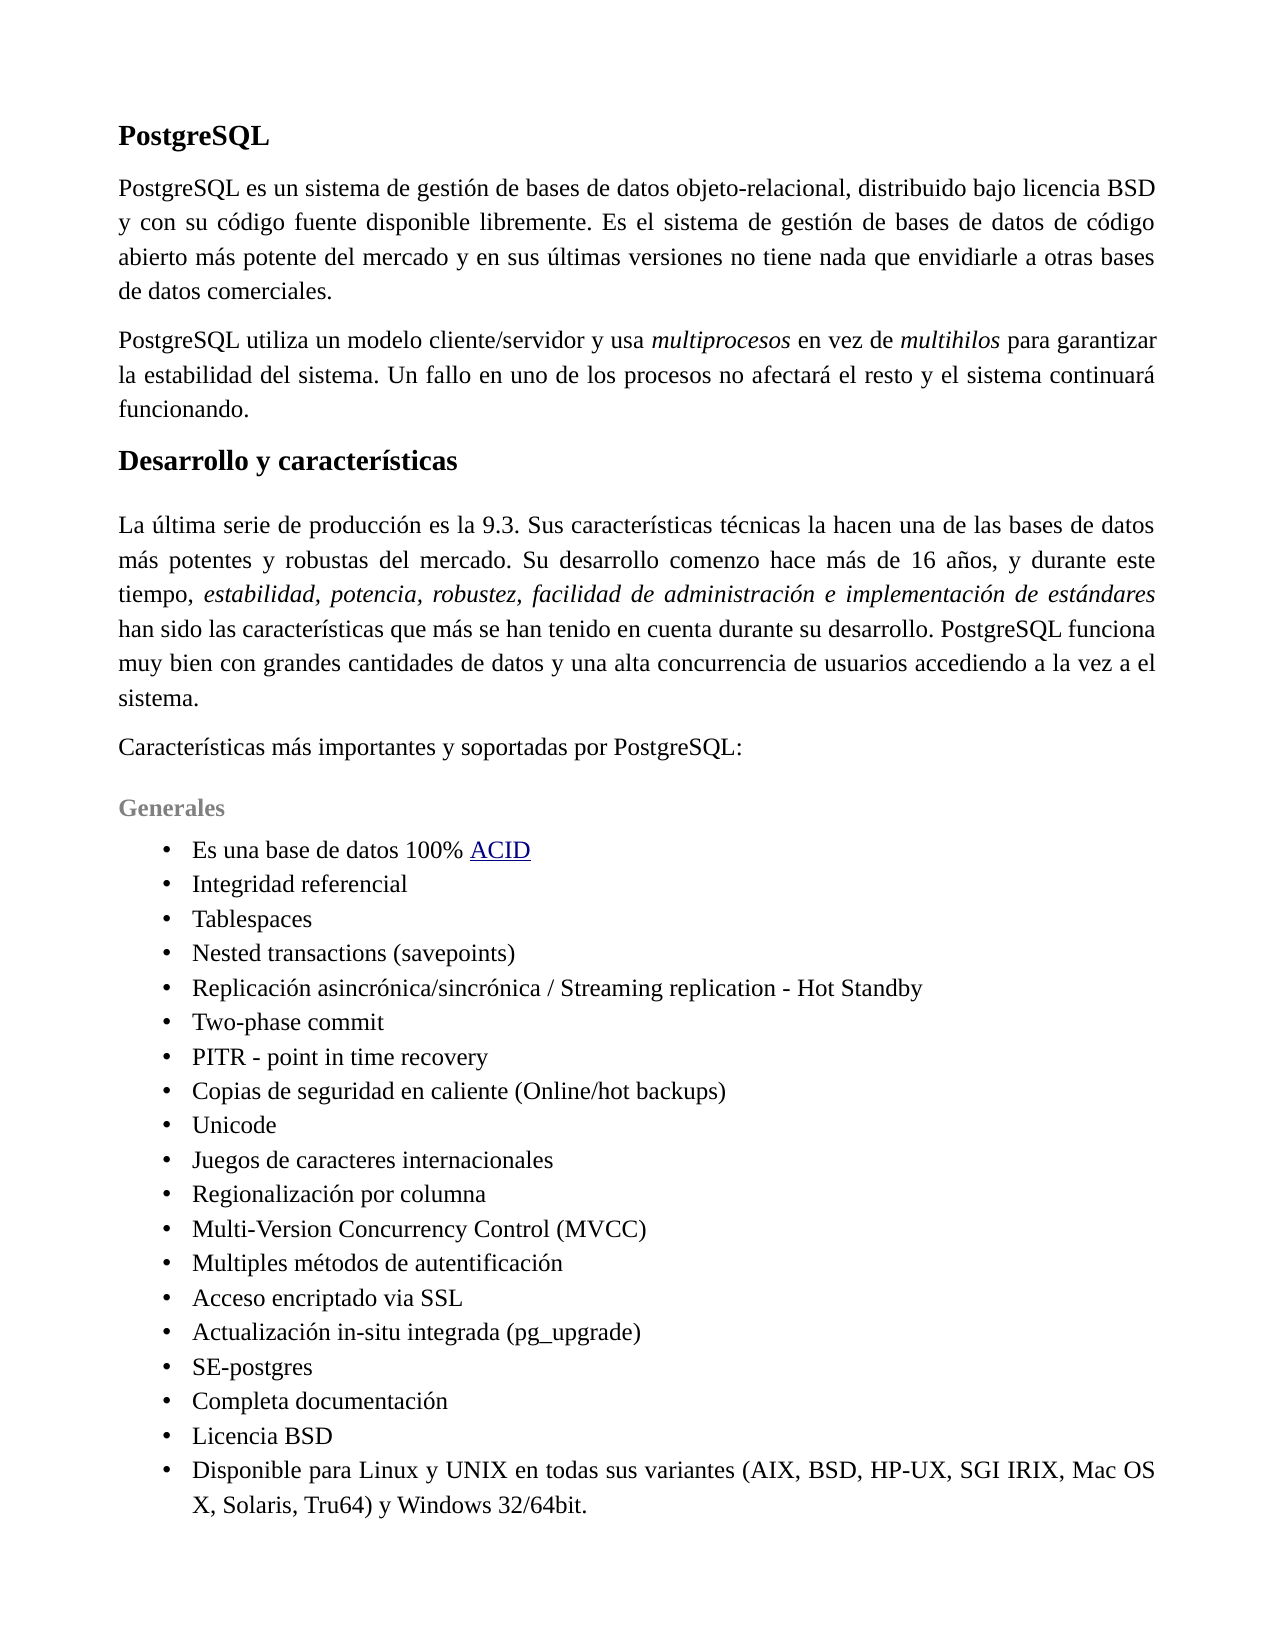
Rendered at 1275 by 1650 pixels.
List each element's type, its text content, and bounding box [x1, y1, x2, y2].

text PostgreSQL utiliza un modelo cliente/servidor y usa multiprocesos en vez de multihilos para garantizar la estabilidad del sistema. Un fallo en uno de los procesos no afectará el resto y el sistema continuará funcionando. [118, 325, 1157, 423]
list Actualización in-situ integrada (pg_upgrade) [162, 1317, 1157, 1346]
list Nested transactions (savepoints) [162, 938, 1157, 967]
list Copias de seguridad en caliente (Online/hot backups) [162, 1076, 1157, 1105]
list SE-postgres [162, 1352, 1157, 1381]
list Integridad referencial [162, 869, 1157, 898]
list Replicación asincrónica/sincrónica / Streaming replication - Hot Standby [162, 973, 1157, 1001]
text Características más importantes y soportadas por PostgreSQL: [118, 732, 1157, 761]
text La última serie de producción es la 9.3. Sus características técnicas la hacen una de las bases de datos más potentes y robustas del mercado. Su desarrollo comenzo hace más de 16 años, y durante este tiempo, estabilidad, potencia, robustez, facilidad de administración e implementación de estándares han sido las características que más se han tenido en cuenta durante su desarrollo. PostgreSQL funciona muy bien con grandes cantidades de datos y una alta concurrencia de usuarios accediendo a la vez a el sistema. [118, 511, 1157, 712]
list Es una base de datos 100% ACID [162, 835, 1157, 863]
list Tablespaces [162, 904, 1157, 932]
text Desarrollo y características [118, 443, 1157, 477]
list Unicode [162, 1111, 1157, 1139]
text PostgreSQL es un sistema de gestión de bases de datos objeto-relacional, distribuido bajo licencia BSD y con su código fuente disponible libremente. Es el sistema de gestión de bases de datos de código abierto más potente del mercado y en sus últimas versiones no tiene nada que envidiarle a otras bases de datos comerciales. [118, 173, 1157, 305]
list Disponible para Linux y UNIX en todas sus variantes (AIX, BSD, HP-UX, SGI IRIX, Mac OS X, Solaris, Tru64) y Windows 32/64bit. [162, 1455, 1157, 1519]
list Completa documentación [162, 1386, 1157, 1415]
list Multiples métodos de autentificación [162, 1248, 1157, 1277]
subtitle Generales [118, 793, 1157, 822]
list PITR - point in time recovery [162, 1042, 1157, 1070]
list Regionalización por columna [162, 1179, 1157, 1208]
list Acceso encriptado via SSL [162, 1283, 1157, 1312]
list Multi-Version Concurrency Control (MVCC) [162, 1214, 1157, 1243]
list Two-phase commit [162, 1007, 1157, 1036]
text PostgreSQL [118, 118, 1157, 152]
list Juegos de caracteres internacionales [162, 1145, 1157, 1174]
list Licencia BSD [162, 1421, 1157, 1450]
